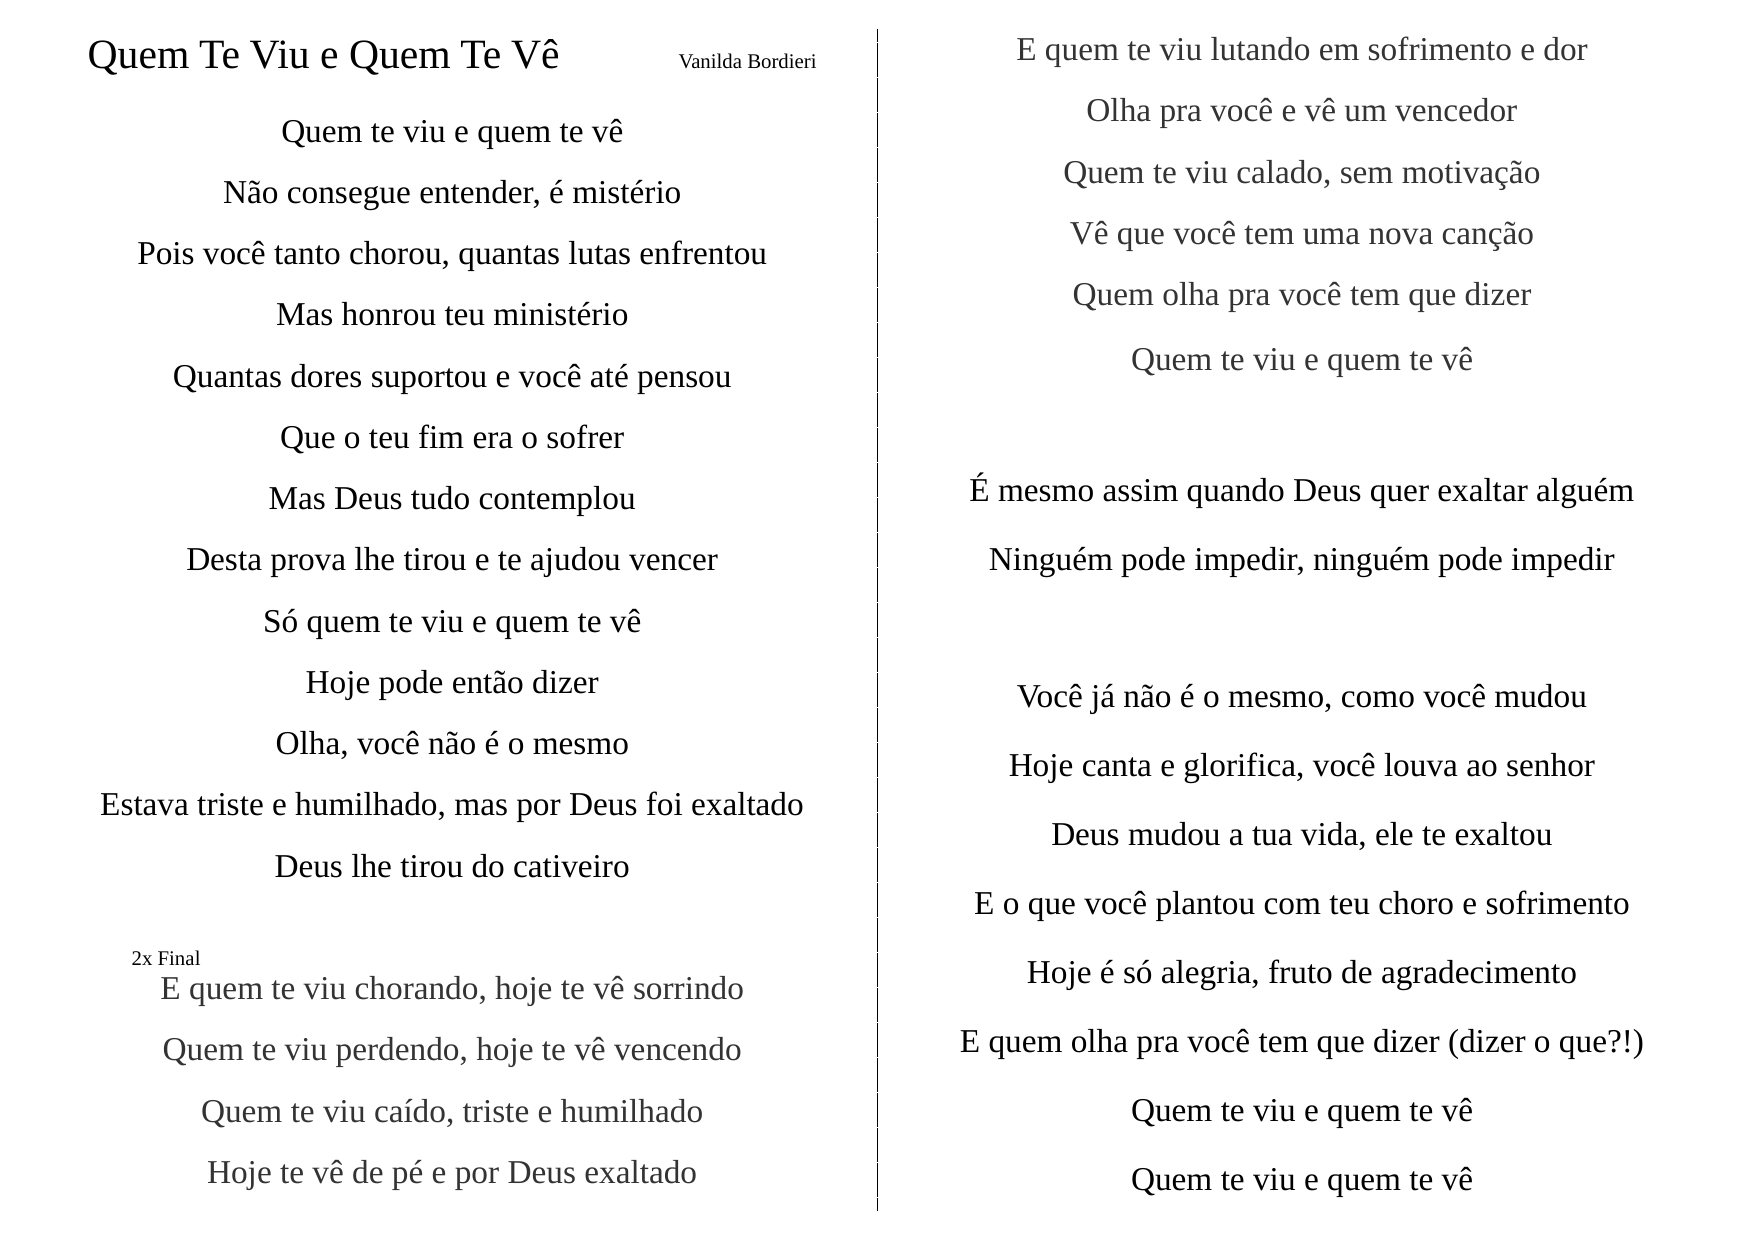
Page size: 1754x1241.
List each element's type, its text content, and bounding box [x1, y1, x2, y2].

text Deus lhe tirou do cativeiro [29, 846, 875, 884]
text Deus mudou a tua vida, ele te exaltou [879, 814, 1724, 853]
text Quem te viu e quem te vê [879, 1159, 1724, 1198]
text E quem te viu chorando, hoje te vê sorrindo [29, 968, 875, 1007]
text Quantas dores suportou e você até pensou [29, 356, 875, 394]
text Quem te viu calado, sem motivação [879, 152, 1724, 190]
text Estava triste e humilhado, mas por Deus foi exaltado [29, 785, 875, 823]
text Quem olha pra você tem que dizer [879, 274, 1724, 313]
text Olha, você não é o mesmo [29, 723, 875, 762]
text Só quem te viu e quem te vê [29, 601, 875, 639]
text Quem te viu caído, triste e humilhado [29, 1091, 875, 1129]
text Hoje é só alegria, fruto de agradecimento [879, 952, 1724, 991]
text Quem Te Viu e Quem Te Vê Vanilda Bordieri [29, 29, 875, 77]
text Ninguém pode impedir, ninguém pode impedir [879, 539, 1724, 577]
text Hoje canta e glorifica, você louva ao senhor [879, 746, 1724, 784]
text Desta prova lhe tirou e te ajudou vencer [29, 540, 875, 578]
text Quem te viu e quem te vê [879, 1090, 1724, 1129]
text Vê que você tem uma nova canção [879, 213, 1724, 252]
text É mesmo assim quando Deus quer exaltar alguém [879, 470, 1724, 508]
text Olha pra você e vê um vencedor [879, 91, 1724, 129]
text Quem te viu perdendo, hoje te vê vencendo [29, 1030, 875, 1068]
text Você já não é o mesmo, como você mudou [879, 677, 1724, 715]
text Não consegue entender, é mistério [29, 172, 875, 211]
text E quem te viu lutando em sofrimento e dor [879, 29, 1724, 68]
text Pois você tanto chorou, quantas lutas enfrentou [29, 233, 875, 272]
text Mas honrou teu ministério [29, 295, 875, 333]
text E o que você plantou com teu choro e sofrimento [879, 883, 1724, 922]
text Quem te viu e quem te vê [29, 111, 875, 149]
text Que o teu fim era o sofrer [29, 417, 875, 456]
text Hoje pode então dizer [29, 662, 875, 701]
text Hoje te vê de pé e por Deus exaltado [29, 1152, 875, 1191]
text E quem olha pra você tem que dizer (dizer o que?!) [879, 1021, 1724, 1060]
text Quem te viu e quem te vê [879, 339, 1724, 378]
text Mas Deus tudo contemplou [29, 478, 875, 517]
